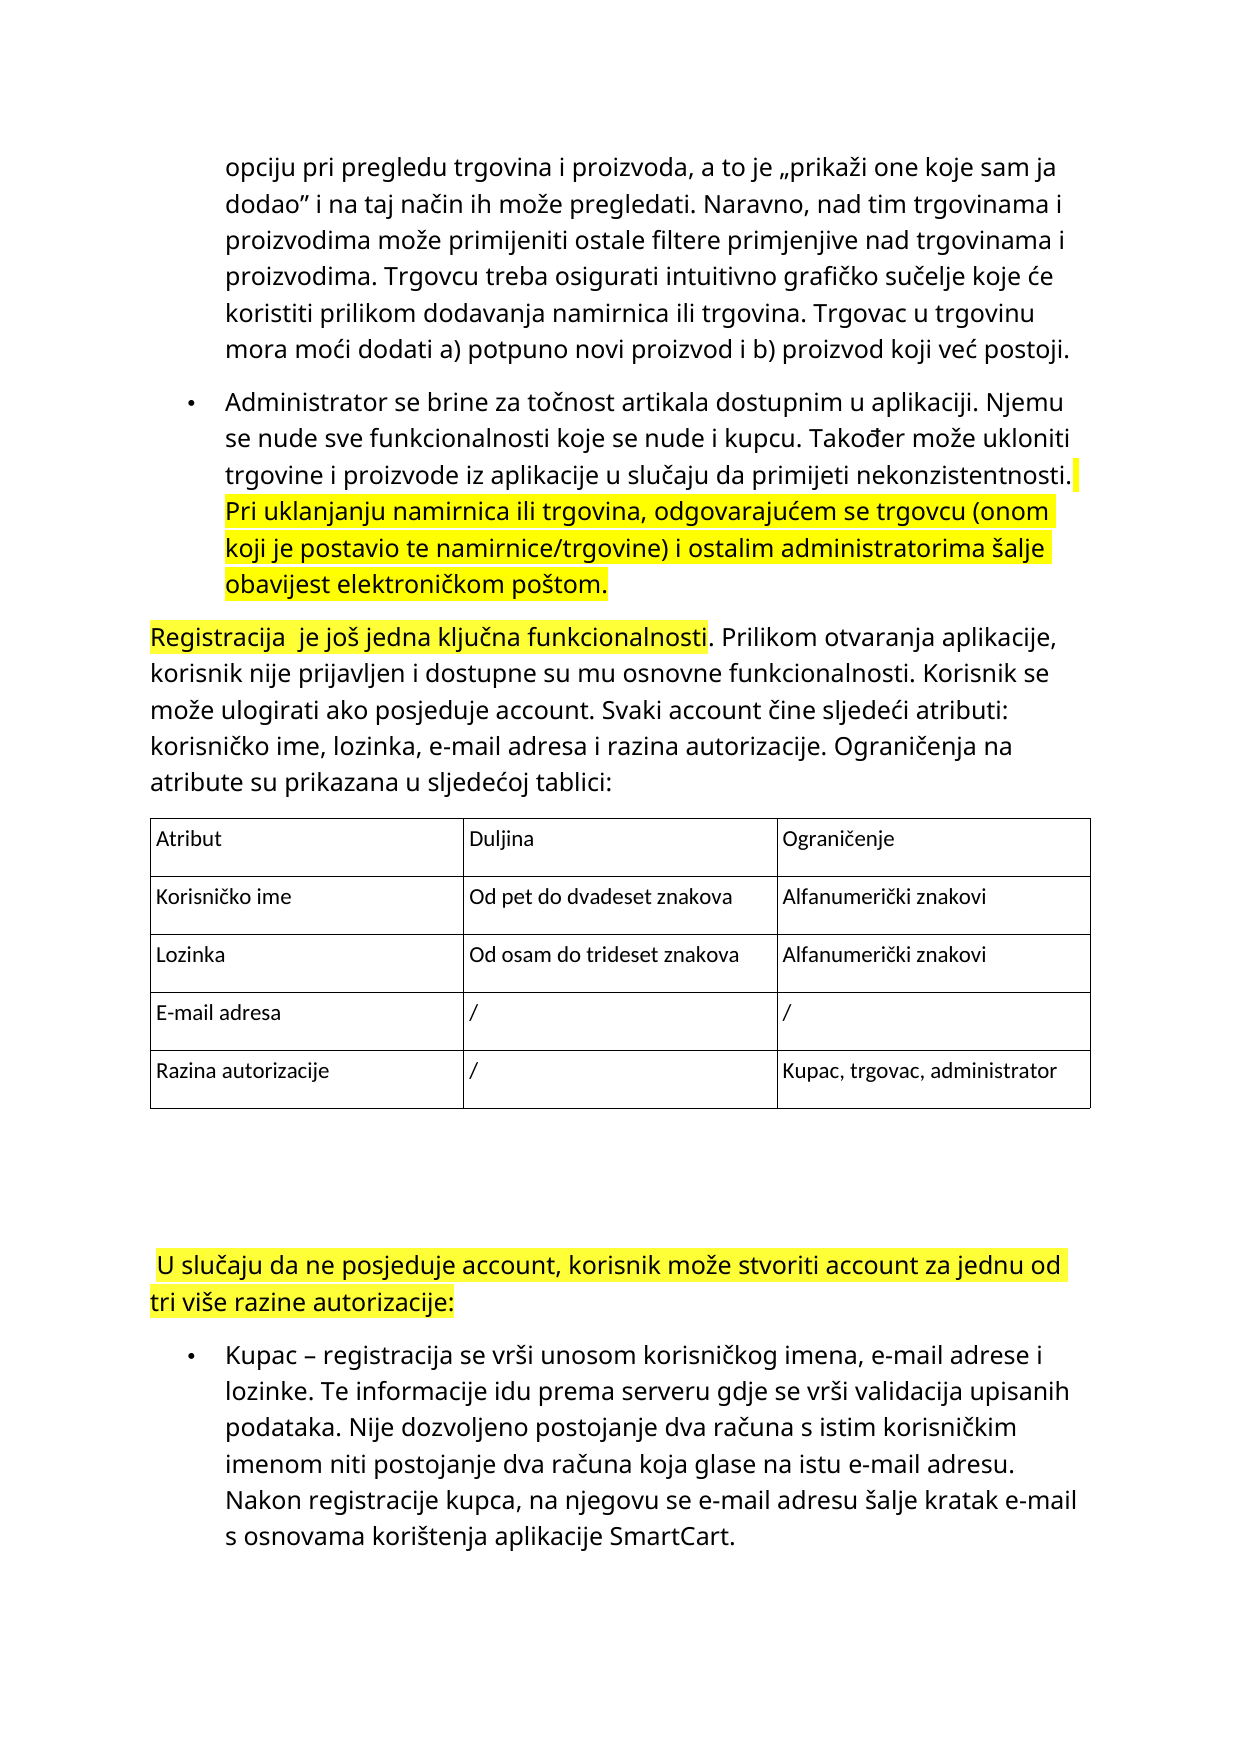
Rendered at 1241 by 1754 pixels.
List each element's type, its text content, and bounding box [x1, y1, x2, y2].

table_cell Alfanumerički znakovi [778, 935, 1090, 992]
table_cell Od pet do dvadeset znakova [464, 877, 777, 934]
table_header Atribut [151, 819, 463, 876]
list Administrator se brine za točnost artikala dostupnim u aplikaciji. Njemu se nude sve funkcionalnosti koje se nude i kupcu. Također može ukloniti trgovine i proizvode iz aplikacije u slučaju da primijeti nekonzistentnosti. Pri uklanjanju namirnica ili trgovina, odgovarajućem se trgovcu (onom koji je postavio te namirnice/trgovine) i ostalim administratorima šalje obavijest elektroničkom poštom. [187, 385, 1090, 601]
table_cell E-mail adresa [151, 993, 463, 1050]
table_cell Kupac, trgovac, administrator [778, 1051, 1090, 1108]
table_cell Lozinka [151, 935, 463, 992]
table_cell Korisničko ime [151, 877, 463, 934]
table_header Duljina [464, 819, 777, 876]
table_cell Razina autorizacije [151, 1051, 463, 1108]
table_cell Alfanumerički znakovi [778, 877, 1090, 934]
table_cell / [778, 993, 1090, 1050]
table_cell Od osam do trideset znakova [464, 935, 777, 992]
list opciju pri pregledu trgovina i proizvoda, a to je „prikaži one koje sam ja dodao” i na taj način ih može pregledati. Naravno, nad tim trgovinama i proizvodima može primijeniti ostale filtere primjenjive nad trgovinama i proizvodima. Trgovcu treba osigurati intuitivno grafičko sučelje koje će koristiti prilikom dodavanja namirnica ili trgovina. Trgovac u trgovinu mora moći dodati a) potpuno novi proizvod i b) proizvod koji već postoji. [187, 150, 1090, 366]
table_cell / [464, 993, 777, 1050]
list Kupac – registracija se vrši unosom korisničkog imena, e-mail adrese i lozinke. Te informacije idu prema serveru gdje se vrši validacija upisanih podataka. Nije dozvoljeno postojanje dva računa s istim korisničkim imenom niti postojanje dva računa koja glase na istu e-mail adresu. Nakon registracije kupca, na njegovu se e-mail adresu šalje kratak e-mail s osnovama korištenja aplikacije SmartCart. [187, 1337, 1090, 1553]
table_header Ograničenje [778, 819, 1090, 876]
text U slučaju da ne posjeduje account, korisnik može stvoriti account za jednu od tri više razine autorizacije: [150, 1248, 1090, 1318]
table_cell / [464, 1051, 777, 1108]
text Registracija je još jedna ključna funkcionalnosti. Prilikom otvaranja aplikacije, korisnik nije prijavljen i dostupne su mu osnovne funkcionalnosti. Korisnik se može ulogirati ako posjeduje account. Svaki account čine sljedeći atributi: korisničko ime, lozinka, e-mail adresa i razina autorizacije. Ograničenja na atribute su prikazana u sljedećoj tablici: [150, 619, 1090, 799]
